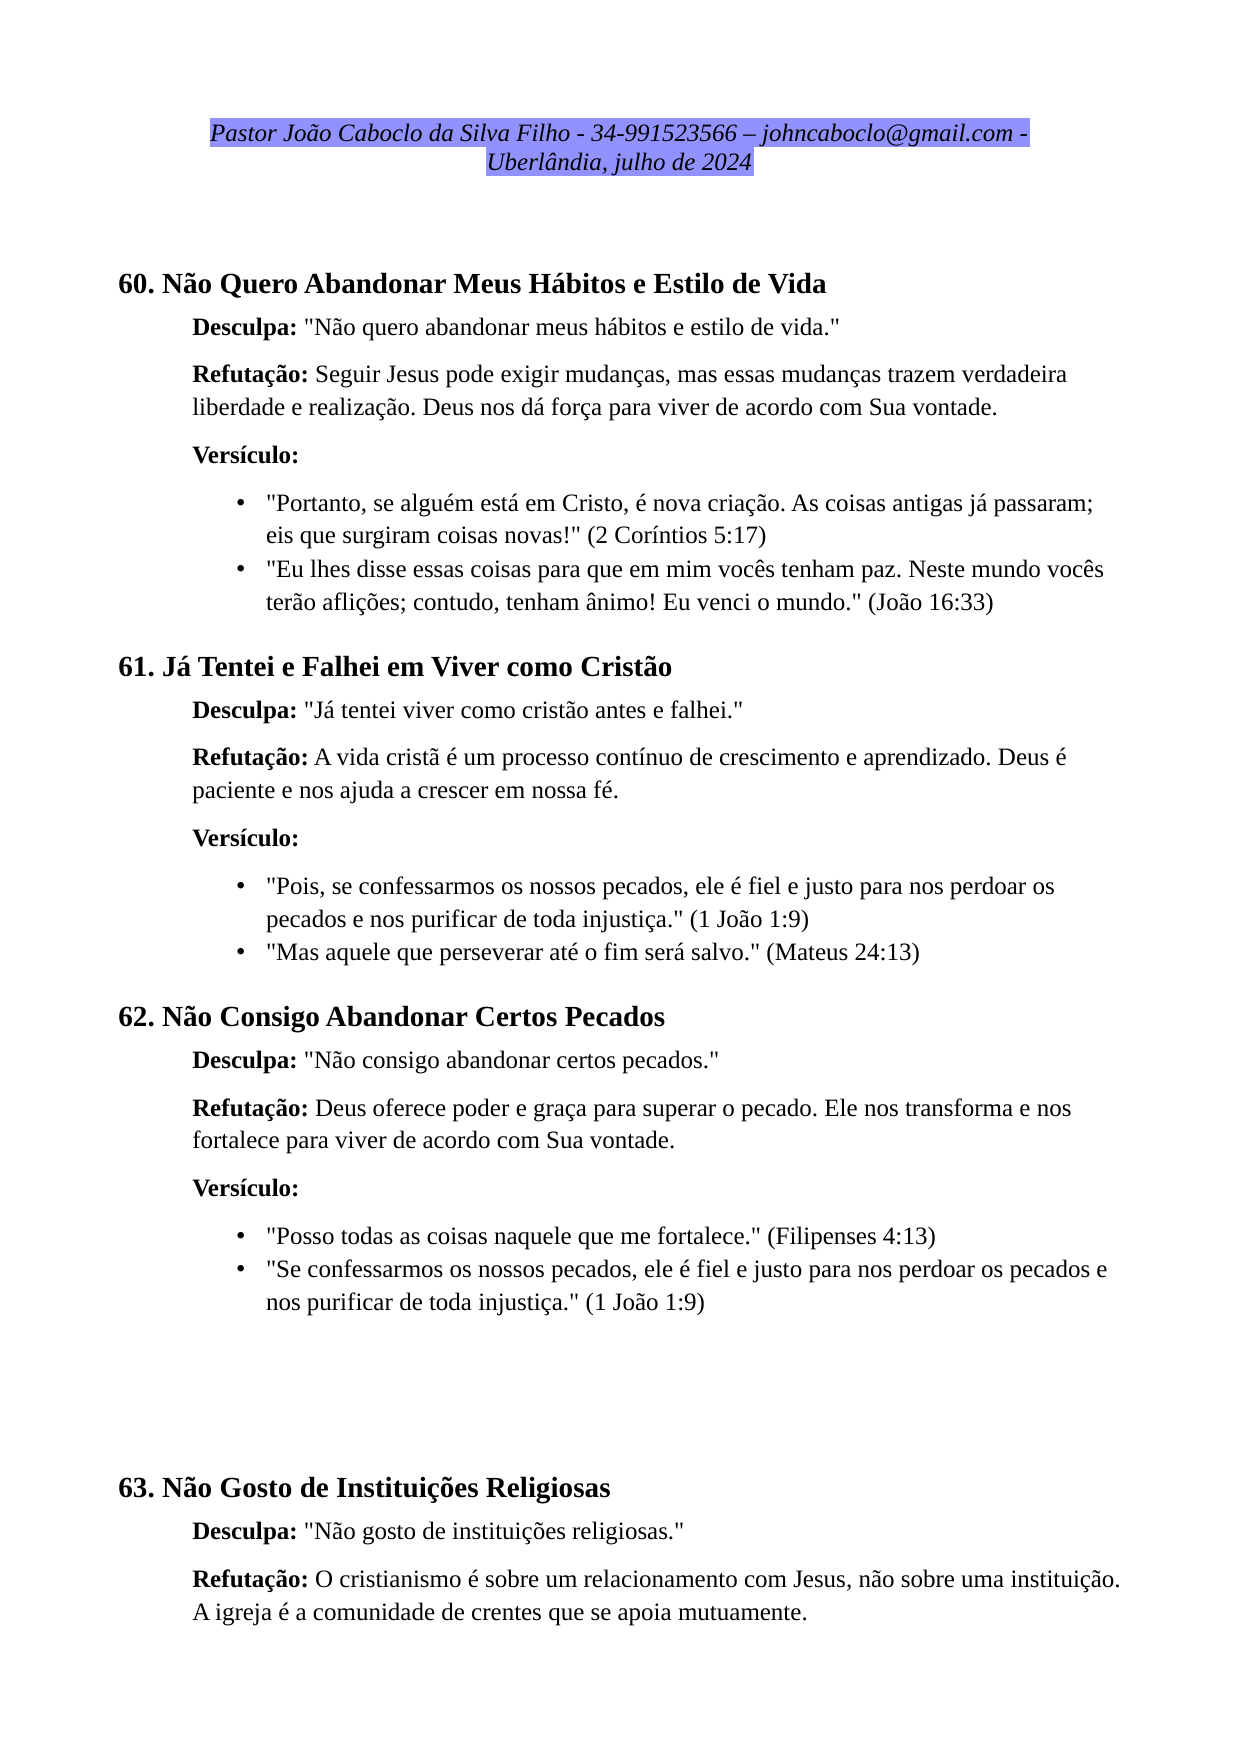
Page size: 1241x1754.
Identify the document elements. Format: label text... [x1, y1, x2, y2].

text Desculpa: "Não consigo abandonar certos pecados." [192, 1045, 1122, 1074]
list "Posso todas as coisas naquele que me fortalece." (Filipenses 4:13) [236, 1221, 1122, 1249]
subtitle 63. Não Gosto de Instituições Religiosas [118, 1470, 1122, 1504]
text Desculpa: "Já tentei viver como cristão antes e falhei." [192, 695, 1122, 724]
text Versículo: [192, 1173, 1122, 1202]
subtitle 61. Já Tentei e Falhei em Viver como Cristão [118, 649, 1122, 682]
subtitle 60. Não Quero Abandonar Meus Hábitos e Estilo de Vida [118, 266, 1122, 299]
list "Eu lhes disse essas coisas para que em mim vocês tenham paz. Neste mundo vocês terão aflições; contudo, tenham ânimo! Eu venci o mundo." (João 16:33) [236, 554, 1122, 615]
text Refutação: Deus oferece poder e graça para superar o pecado. Ele nos transforma e nos fortalece para viver de acordo com Sua vontade. [192, 1093, 1122, 1154]
list "Se confessarmos os nossos pecados, ele é fiel e justo para nos perdoar os pecados e nos purificar de toda injustiça." (1 João 1:9) [236, 1254, 1122, 1316]
list "Pois, se confessarmos os nossos pecados, ele é fiel e justo para nos perdoar os pecados e nos purificar de toda injustiça." (1 João 1:9) [236, 871, 1122, 932]
list "Portanto, se alguém está em Cristo, é nova criação. As coisas antigas já passaram; eis que surgiram coisas novas!" (2 Coríntios 5:17) [236, 488, 1122, 549]
text Desculpa: "Não quero abandonar meus hábitos e estilo de vida." [192, 312, 1122, 341]
text Versículo: [192, 440, 1122, 469]
text Desculpa: "Não gosto de instituições religiosas." [192, 1516, 1122, 1545]
list "Mas aquele que perseverar até o fim será salvo." (Mateus 24:13) [236, 937, 1122, 966]
text Refutação: O cristianismo é sobre um relacionamento com Jesus, não sobre uma instituição. A igreja é a comunidade de crentes que se apoia mutuamente. [192, 1564, 1122, 1626]
text Versículo: [192, 823, 1122, 852]
subtitle 62. Não Consigo Abandonar Certos Pecados [118, 999, 1122, 1032]
text Refutação: A vida cristã é um processo contínuo de crescimento e aprendizado. Deus é paciente e nos ajuda a crescer em nossa fé. [192, 742, 1122, 804]
text Refutação: Seguir Jesus pode exigir mudanças, mas essas mudanças trazem verdadeira liberdade e realização. Deus nos dá força para viver de acordo com Sua vontade. [192, 359, 1122, 421]
